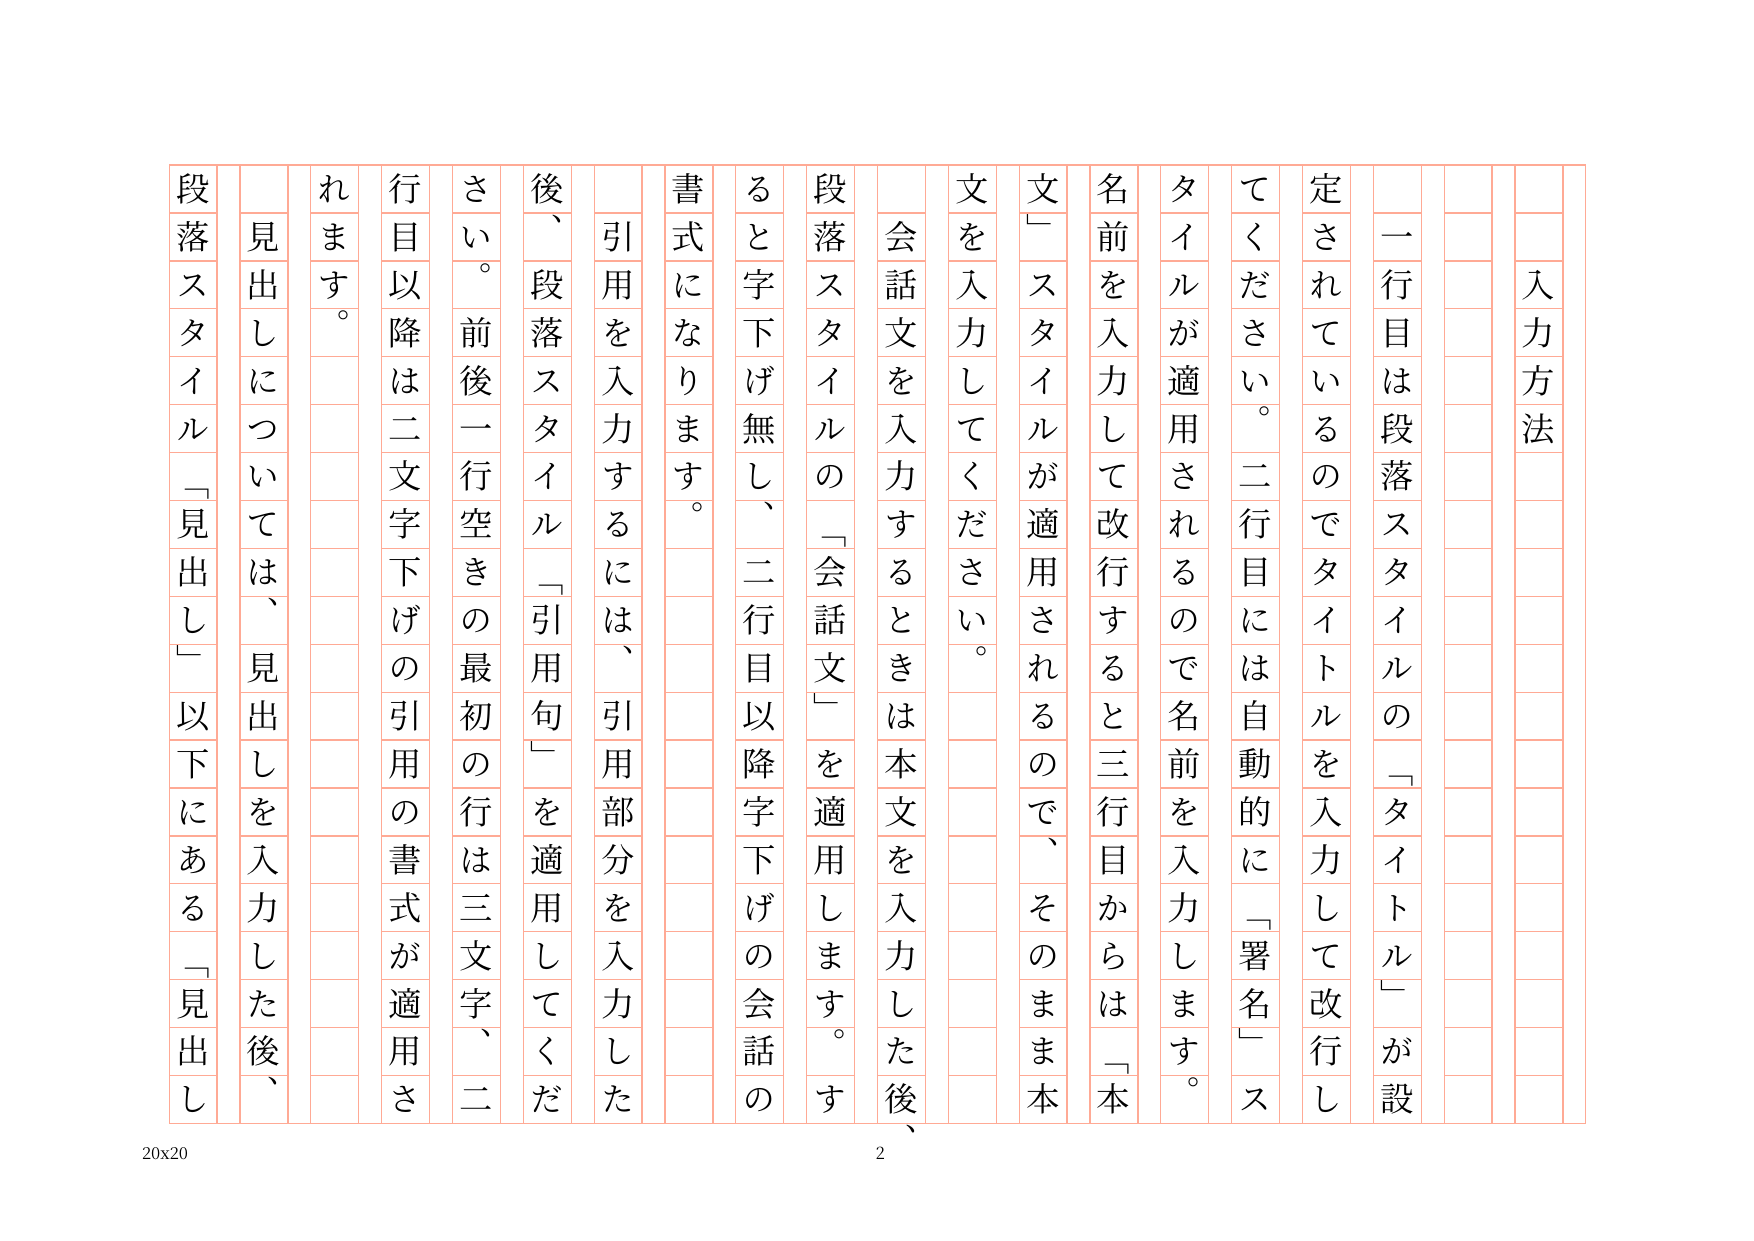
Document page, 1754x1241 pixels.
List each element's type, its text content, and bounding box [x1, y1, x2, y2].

text 引用を入力するには、引用部分を入力した後、段落スタイル「引用句」を適用してください。前後一行空きの最初の行は三文字、二行目以降は二文字下げの引用の書式が適用されます。 [382, 597, 429, 644]
subtitle [1516, 884, 1562, 931]
text 引用を入力するには、引用部分を入力した後、段落スタイル「引用句」を適用してください。前後一行空きの最初の行は三文字、二行目以降は二文字下げの引用の書式が適用されます。 [453, 932, 500, 979]
text 会話文を入力するときは本文を入力した後、段落スタイルの「会話文」を適用します。すると字下げ無し、二行目以降字下げの会話の書式になります。 [807, 980, 854, 1027]
text 会話文を入力するときは本文を入力した後、段落スタイルの「会話文」を適用します。すると字下げ無し、二行目以降字下げの会話の書式になります。 [878, 884, 925, 931]
text 会話文を入力するときは本文を入力した後、段落スタイルの「会話文」を適用します。すると字下げ無し、二行目以降字下げの会話の書式になります。 [807, 741, 854, 787]
text 引用を入力するには、引用部分を入力した後、段落スタイル「引用句」を適用してください。前後一行空きの最初の行は三文字、二行目以降は二文字下げの引用の書式が適用されます。 [524, 645, 571, 692]
text 引用を入力するには、引用部分を入力した後、段落スタイル「引用句」を適用してください。前後一行空きの最初の行は三文字、二行目以降は二文字下げの引用の書式が適用されます。 [453, 741, 500, 787]
text 引用を入力するには、引用部分を入力した後、段落スタイル「引用句」を適用してください。前後一行空きの最初の行は三文字、二行目以降は二文字下げの引用の書式が適用されます。 [382, 405, 429, 452]
text 引用を入力するには、引用部分を入力した後、段落スタイル「引用句」を適用してください。前後一行空きの最初の行は三文字、二行目以降は二文字下げの引用の書式が適用されます。 [311, 837, 358, 883]
text 引用を入力するには、引用部分を入力した後、段落スタイル「引用句」を適用してください。前後一行空きの最初の行は三文字、二行目以降は二文字下げの引用の書式が適用されます。 [382, 214, 429, 260]
text 引用を入力するには、引用部分を入力した後、段落スタイル「引用句」を適用してください。前後一行空きの最初の行は三文字、二行目以降は二文字下げの引用の書式が適用されます。 [311, 741, 358, 787]
text 引用を入力するには、引用部分を入力した後、段落スタイル「引用句」を適用してください。前後一行空きの最初の行は三文字、二行目以降は二文字下げの引用の書式が適用されます。 [524, 405, 571, 452]
text 引用を入力するには、引用部分を入力した後、段落スタイル「引用句」を適用してください。前後一行空きの最初の行は三文字、二行目以降は二文字下げの引用の書式が適用されます。 [311, 549, 358, 596]
text 会話文を入力するときは本文を入力した後、段落スタイルの「会話文」を適用します。すると字下げ無し、二行目以降字下げの会話の書式になります。 [807, 262, 854, 308]
text 引用を入力するには、引用部分を入力した後、段落スタイル「引用句」を適用してください。前後一行空きの最初の行は三文字、二行目以降は二文字下げの引用の書式が適用されます。 [595, 884, 641, 931]
text 引用を入力するには、引用部分を入力した後、段落スタイル「引用句」を適用してください。前後一行空きの最初の行は三文字、二行目以降は二文字下げの引用の書式が適用されます。 [524, 932, 571, 979]
text 会話文を入力するときは本文を入力した後、段落スタイルの「会話文」を適用します。すると字下げ無し、二行目以降字下げの会話の書式になります。 [736, 693, 783, 739]
text 引用を入力するには、引用部分を入力した後、段落スタイル「引用句」を適用してください。前後一行空きの最初の行は三文字、二行目以降は二文字下げの引用の書式が適用されます。 [524, 693, 571, 739]
text 会話文を入力するときは本文を入力した後、段落スタイルの「会話文」を適用します。すると字下げ無し、二行目以降字下げの会話の書式になります。 [736, 741, 783, 787]
text 引用を入力するには、引用部分を入力した後、段落スタイル「引用句」を適用してください。前後一行空きの最初の行は三文字、二行目以降は二文字下げの引用の書式が適用されます。 [524, 309, 571, 356]
subtitle 法 [1516, 405, 1562, 452]
text 一行目は段落スタイルの「タイトル」が設定されているのでタイトルを入力して改行してください。二行目には自動的に「署名」スタイルが適用されるので名前を入力します。名前を入力して改行すると三行目からは「本文」スタイルが適用されるので、そのまま本文を入力してください。 [1209, 166, 1231, 1123]
text 会話文を入力するときは本文を入力した後、段落スタイルの「会話文」を適用します。すると字下げ無し、二行目以降字下げの会話の書式になります。 [666, 549, 712, 596]
text 会話文を入力するときは本文を入力した後、段落スタイルの「会話文」を適用します。すると字下げ無し、二行目以降字下げの会話の書式になります。 [666, 645, 712, 692]
text 引用を入力するには、引用部分を入力した後、段落スタイル「引用句」を適用してください。前後一行空きの最初の行は三文字、二行目以降は二文字下げの引用の書式が適用されます。 [311, 214, 358, 260]
text 引用を入力するには、引用部分を入力した後、段落スタイル「引用句」を適用してください。前後一行空きの最初の行は三文字、二行目以降は二文字下げの引用の書式が適用されます。 [311, 501, 358, 548]
text 会話文を入力するときは本文を入力した後、段落スタイルの「会話文」を適用します。すると字下げ無し、二行目以降字下げの会話の書式になります。 [736, 453, 783, 500]
text 引用を入力するには、引用部分を入力した後、段落スタイル「引用句」を適用してください。前後一行空きの最初の行は三文字、二行目以降は二文字下げの引用の書式が適用されます。 [524, 837, 571, 883]
text 引用を入力するには、引用部分を入力した後、段落スタイル「引用句」を適用してください。前後一行空きの最初の行は三文字、二行目以降は二文字下げの引用の書式が適用されます。 [382, 884, 429, 931]
text 一行目は段落スタイルの「タイトル」が設定されているのでタイトルを入力して改行してください。二行目には自動的に「署名」スタイルが適用されるので名前を入力します。名前を入力して改行すると三行目からは「本文」スタイルが適用されるので、そのまま本文を入力してください。 [1068, 166, 1089, 1123]
text 会話文を入力するときは本文を入力した後、段落スタイルの「会話文」を適用します。すると字下げ無し、二行目以降字下げの会話の書式になります。 [878, 597, 925, 644]
text 会話文を入力するときは本文を入力した後、段落スタイルの「会話文」を適用します。すると字下げ無し、二行目以降字下げの会話の書式になります。 [736, 405, 783, 452]
subtitle [1516, 214, 1562, 260]
subtitle [1516, 789, 1562, 835]
text 引用を入力するには、引用部分を入力した後、段落スタイル「引用句」を適用してください。前後一行空きの最初の行は三文字、二行目以降は二文字下げの引用の書式が適用されます。 [311, 1076, 358, 1123]
text 引用を入力するには、引用部分を入力した後、段落スタイル「引用句」を適用してください。前後一行空きの最初の行は三文字、二行目以降は二文字下げの引用の書式が適用されます。 [524, 1028, 571, 1075]
text 会話文を入力するときは本文を入力した後、段落スタイルの「会話文」を適用します。すると字下げ無し、二行目以降字下げの会話の書式になります。 [736, 357, 783, 404]
text 引用を入力するには、引用部分を入力した後、段落スタイル「引用句」を適用してください。前後一行空きの最初の行は三文字、二行目以降は二文字下げの引用の書式が適用されます。 [524, 597, 571, 644]
text 引用を入力するには、引用部分を入力した後、段落スタイル「引用句」を適用してください。前後一行空きの最初の行は三文字、二行目以降は二文字下げの引用の書式が適用されます。 [382, 693, 429, 739]
text 会話文を入力するときは本文を入力した後、段落スタイルの「会話文」を適用します。すると字下げ無し、二行目以降字下げの会話の書式になります。 [807, 837, 854, 883]
text 引用を入力するには、引用部分を入力した後、段落スタイル「引用句」を適用してください。前後一行空きの最初の行は三文字、二行目以降は二文字下げの引用の書式が適用されます。 [524, 166, 571, 212]
text 引用を入力するには、引用部分を入力した後、段落スタイル「引用句」を適用してください。前後一行空きの最初の行は三文字、二行目以降は二文字下げの引用の書式が適用されます。 [453, 405, 500, 452]
text 引用を入力するには、引用部分を入力した後、段落スタイル「引用句」を適用してください。前後一行空きの最初の行は三文字、二行目以降は二文字下げの引用の書式が適用されます。 [453, 789, 500, 835]
text 会話文を入力するときは本文を入力した後、段落スタイルの「会話文」を適用します。すると字下げ無し、二行目以降字下げの会話の書式になります。 [736, 1028, 783, 1075]
text 会話文を入力するときは本文を入力した後、段落スタイルの「会話文」を適用します。すると字下げ無し、二行目以降字下げの会話の書式になります。 [807, 214, 854, 260]
text 見出しについては、見出しを入力した後、段落スタイル「見出し」以下にある「見出し１」から「見出し５」を見出しレベルに応じて適用してください。Ctrl＋1からCtrl＋3には「見出し１」から「見出し３」が設定されているので、それを使うと早く設定できます。ちなみにCtrl＋０を押すと本文スタイルが適用されます。 [289, 166, 310, 1123]
text 会話文を入力するときは本文を入力した後、段落スタイルの「会話文」を適用します。すると字下げ無し、二行目以降字下げの会話の書式になります。 [807, 549, 854, 596]
text 会話文を入力するときは本文を入力した後、段落スタイルの「会話文」を適用します。すると字下げ無し、二行目以降字下げの会話の書式になります。 [878, 741, 925, 787]
text 引用を入力するには、引用部分を入力した後、段落スタイル「引用句」を適用してください。前後一行空きの最初の行は三文字、二行目以降は二文字下げの引用の書式が適用されます。 [382, 1028, 429, 1075]
text 会話文を入力するときは本文を入力した後、段落スタイルの「会話文」を適用します。すると字下げ無し、二行目以降字下げの会話の書式になります。 [878, 837, 925, 883]
text 引用を入力するには、引用部分を入力した後、段落スタイル「引用句」を適用してください。前後一行空きの最初の行は三文字、二行目以降は二文字下げの引用の書式が適用されます。 [382, 980, 429, 1027]
text 引用を入力するには、引用部分を入力した後、段落スタイル「引用句」を適用してください。前後一行空きの最初の行は三文字、二行目以降は二文字下げの引用の書式が適用されます。 [311, 453, 358, 500]
text 引用を入力するには、引用部分を入力した後、段落スタイル「引用句」を適用してください。前後一行空きの最初の行は三文字、二行目以降は二文字下げの引用の書式が適用されます。 [382, 837, 429, 883]
text 会話文を入力するときは本文を入力した後、段落スタイルの「会話文」を適用します。すると字下げ無し、二行目以降字下げの会話の書式になります。 [855, 166, 877, 1123]
text 会話文を入力するときは本文を入力した後、段落スタイルの「会話文」を適用します。すると字下げ無し、二行目以降字下げの会話の書式になります。 [666, 789, 712, 835]
text 会話文を入力するときは本文を入力した後、段落スタイルの「会話文」を適用します。すると字下げ無し、二行目以降字下げの会話の書式になります。 [878, 1028, 925, 1075]
text 会話文を入力するときは本文を入力した後、段落スタイルの「会話文」を適用します。すると字下げ無し、二行目以降字下げの会話の書式になります。 [807, 932, 854, 979]
text 引用を入力するには、引用部分を入力した後、段落スタイル「引用句」を適用してください。前後一行空きの最初の行は三文字、二行目以降は二文字下げの引用の書式が適用されます。 [595, 309, 641, 356]
text 引用を入力するには、引用部分を入力した後、段落スタイル「引用句」を適用してください。前後一行空きの最初の行は三文字、二行目以降は二文字下げの引用の書式が適用されます。 [524, 1076, 571, 1123]
text 引用を入力するには、引用部分を入力した後、段落スタイル「引用句」を適用してください。前後一行空きの最初の行は三文字、二行目以降は二文字下げの引用の書式が適用されます。 [595, 741, 641, 787]
text 引用を入力するには、引用部分を入力した後、段落スタイル「引用句」を適用してください。前後一行空きの最初の行は三文字、二行目以降は二文字下げの引用の書式が適用されます。 [595, 645, 641, 692]
text 引用を入力するには、引用部分を入力した後、段落スタイル「引用句」を適用してください。前後一行空きの最初の行は三文字、二行目以降は二文字下げの引用の書式が適用されます。 [311, 357, 358, 404]
text 会話文を入力するときは本文を入力した後、段落スタイルの「会話文」を適用します。すると字下げ無し、二行目以降字下げの会話の書式になります。 [736, 789, 783, 835]
text 引用を入力するには、引用部分を入力した後、段落スタイル「引用句」を適用してください。前後一行空きの最初の行は三文字、二行目以降は二文字下げの引用の書式が適用されます。 [453, 262, 500, 308]
text 会話文を入力するときは本文を入力した後、段落スタイルの「会話文」を適用します。すると字下げ無し、二行目以降字下げの会話の書式になります。 [878, 309, 925, 356]
text 引用を入力するには、引用部分を入力した後、段落スタイル「引用句」を適用してください。前後一行空きの最初の行は三文字、二行目以降は二文字下げの引用の書式が適用されます。 [453, 980, 500, 1027]
subtitle [1516, 549, 1562, 596]
text 引用を入力するには、引用部分を入力した後、段落スタイル「引用句」を適用してください。前後一行空きの最初の行は三文字、二行目以降は二文字下げの引用の書式が適用されます。 [311, 309, 358, 356]
text 会話文を入力するときは本文を入力した後、段落スタイルの「会話文」を適用します。すると字下げ無し、二行目以降字下げの会話の書式になります。 [736, 501, 783, 548]
text 引用を入力するには、引用部分を入力した後、段落スタイル「引用句」を適用してください。前後一行空きの最初の行は三文字、二行目以降は二文字下げの引用の書式が適用されます。 [595, 405, 641, 452]
text 会話文を入力するときは本文を入力した後、段落スタイルの「会話文」を適用します。すると字下げ無し、二行目以降字下げの会話の書式になります。 [736, 214, 783, 260]
subtitle [1516, 1028, 1562, 1075]
text 引用を入力するには、引用部分を入力した後、段落スタイル「引用句」を適用してください。前後一行空きの最初の行は三文字、二行目以降は二文字下げの引用の書式が適用されます。 [524, 262, 571, 308]
text 引用を入力するには、引用部分を入力した後、段落スタイル「引用句」を適用してください。前後一行空きの最初の行は三文字、二行目以降は二文字下げの引用の書式が適用されます。 [595, 980, 641, 1027]
text 引用を入力するには、引用部分を入力した後、段落スタイル「引用句」を適用してください。前後一行空きの最初の行は三文字、二行目以降は二文字下げの引用の書式が適用されます。 [643, 166, 664, 1123]
text 引用を入力するには、引用部分を入力した後、段落スタイル「引用句」を適用してください。前後一行空きの最初の行は三文字、二行目以降は二文字下げの引用の書式が適用されます。 [501, 166, 523, 1123]
text 会話文を入力するときは本文を入力した後、段落スタイルの「会話文」を適用します。すると字下げ無し、二行目以降字下げの会話の書式になります。 [878, 501, 925, 548]
subtitle [1516, 980, 1562, 1027]
text 引用を入力するには、引用部分を入力した後、段落スタイル「引用句」を適用してください。前後一行空きの最初の行は三文字、二行目以降は二文字下げの引用の書式が適用されます。 [524, 789, 571, 835]
text 引用を入力するには、引用部分を入力した後、段落スタイル「引用句」を適用してください。前後一行空きの最初の行は三文字、二行目以降は二文字下げの引用の書式が適用されます。 [595, 597, 641, 644]
text 会話文を入力するときは本文を入力した後、段落スタイルの「会話文」を適用します。すると字下げ無し、二行目以降字下げの会話の書式になります。 [807, 1076, 854, 1123]
text 引用を入力するには、引用部分を入力した後、段落スタイル「引用句」を適用してください。前後一行空きの最初の行は三文字、二行目以降は二文字下げの引用の書式が適用されます。 [382, 453, 429, 500]
text 引用を入力するには、引用部分を入力した後、段落スタイル「引用句」を適用してください。前後一行空きの最初の行は三文字、二行目以降は二文字下げの引用の書式が適用されます。 [595, 693, 641, 739]
text 引用を入力するには、引用部分を入力した後、段落スタイル「引用句」を適用してください。前後一行空きの最初の行は三文字、二行目以降は二文字下げの引用の書式が適用されます。 [595, 789, 641, 835]
text 引用を入力するには、引用部分を入力した後、段落スタイル「引用句」を適用してください。前後一行空きの最初の行は三文字、二行目以降は二文字下げの引用の書式が適用されます。 [524, 980, 571, 1027]
text 会話文を入力するときは本文を入力した後、段落スタイルの「会話文」を適用します。すると字下げ無し、二行目以降字下げの会話の書式になります。 [714, 166, 735, 1123]
text 会話文を入力するときは本文を入力した後、段落スタイルの「会話文」を適用します。すると字下げ無し、二行目以降字下げの会話の書式になります。 [878, 1076, 925, 1123]
subtitle [1516, 597, 1562, 644]
text 引用を入力するには、引用部分を入力した後、段落スタイル「引用句」を適用してください。前後一行空きの最初の行は三文字、二行目以降は二文字下げの引用の書式が適用されます。 [311, 884, 358, 931]
text 引用を入力するには、引用部分を入力した後、段落スタイル「引用句」を適用してください。前後一行空きの最初の行は三文字、二行目以降は二文字下げの引用の書式が適用されます。 [453, 214, 500, 260]
text 引用を入力するには、引用部分を入力した後、段落スタイル「引用句」を適用してください。前後一行空きの最初の行は三文字、二行目以降は二文字下げの引用の書式が適用されます。 [595, 932, 641, 979]
text 引用を入力するには、引用部分を入力した後、段落スタイル「引用句」を適用してください。前後一行空きの最初の行は三文字、二行目以降は二文字下げの引用の書式が適用されます。 [453, 645, 500, 692]
text 引用を入力するには、引用部分を入力した後、段落スタイル「引用句」を適用してください。前後一行空きの最初の行は三文字、二行目以降は二文字下げの引用の書式が適用されます。 [382, 645, 429, 692]
text 会話文を入力するときは本文を入力した後、段落スタイルの「会話文」を適用します。すると字下げ無し、二行目以降字下げの会話の書式になります。 [666, 262, 712, 308]
subtitle [1516, 166, 1562, 212]
text 会話文を入力するときは本文を入力した後、段落スタイルの「会話文」を適用します。すると字下げ無し、二行目以降字下げの会話の書式になります。 [878, 357, 925, 404]
text 会話文を入力するときは本文を入力した後、段落スタイルの「会話文」を適用します。すると字下げ無し、二行目以降字下げの会話の書式になります。 [666, 309, 712, 356]
text 会話文を入力するときは本文を入力した後、段落スタイルの「会話文」を適用します。すると字下げ無し、二行目以降字下げの会話の書式になります。 [666, 1076, 712, 1123]
text 会話文を入力するときは本文を入力した後、段落スタイルの「会話文」を適用します。すると字下げ無し、二行目以降字下げの会話の書式になります。 [736, 837, 783, 883]
text 引用を入力するには、引用部分を入力した後、段落スタイル「引用句」を適用してください。前後一行空きの最初の行は三文字、二行目以降は二文字下げの引用の書式が適用されます。 [311, 1028, 358, 1075]
text 引用を入力するには、引用部分を入力した後、段落スタイル「引用句」を適用してください。前後一行空きの最初の行は三文字、二行目以降は二文字下げの引用の書式が適用されます。 [311, 932, 358, 979]
text 引用を入力するには、引用部分を入力した後、段落スタイル「引用句」を適用してください。前後一行空きの最初の行は三文字、二行目以降は二文字下げの引用の書式が適用されます。 [595, 214, 641, 260]
text 引用を入力するには、引用部分を入力した後、段落スタイル「引用句」を適用してください。前後一行空きの最初の行は三文字、二行目以降は二文字下げの引用の書式が適用されます。 [311, 405, 358, 452]
text 会話文を入力するときは本文を入力した後、段落スタイルの「会話文」を適用します。すると字下げ無し、二行目以降字下げの会話の書式になります。 [878, 789, 925, 835]
subtitle [1516, 1076, 1562, 1123]
text 引用を入力するには、引用部分を入力した後、段落スタイル「引用句」を適用してください。前後一行空きの最初の行は三文字、二行目以降は二文字下げの引用の書式が適用されます。 [524, 357, 571, 404]
text 会話文を入力するときは本文を入力した後、段落スタイルの「会話文」を適用します。すると字下げ無し、二行目以降字下げの会話の書式になります。 [736, 1076, 783, 1123]
text 引用を入力するには、引用部分を入力した後、段落スタイル「引用句」を適用してください。前後一行空きの最初の行は三文字、二行目以降は二文字下げの引用の書式が適用されます。 [453, 309, 500, 356]
subtitle [1516, 693, 1562, 739]
text 引用を入力するには、引用部分を入力した後、段落スタイル「引用句」を適用してください。前後一行空きの最初の行は三文字、二行目以降は二文字下げの引用の書式が適用されます。 [524, 214, 571, 260]
text 引用を入力するには、引用部分を入力した後、段落スタイル「引用句」を適用してください。前後一行空きの最初の行は三文字、二行目以降は二文字下げの引用の書式が適用されます。 [359, 166, 381, 1123]
text 会話文を入力するときは本文を入力した後、段落スタイルの「会話文」を適用します。すると字下げ無し、二行目以降字下げの会話の書式になります。 [736, 645, 783, 692]
text 会話文を入力するときは本文を入力した後、段落スタイルの「会話文」を適用します。すると字下げ無し、二行目以降字下げの会話の書式になります。 [878, 980, 925, 1027]
text 会話文を入力するときは本文を入力した後、段落スタイルの「会話文」を適用します。すると字下げ無し、二行目以降字下げの会話の書式になります。 [784, 166, 806, 1123]
text 会話文を入力するときは本文を入力した後、段落スタイルの「会話文」を適用します。すると字下げ無し、二行目以降字下げの会話の書式になります。 [666, 693, 712, 739]
text 引用を入力するには、引用部分を入力した後、段落スタイル「引用句」を適用してください。前後一行空きの最初の行は三文字、二行目以降は二文字下げの引用の書式が適用されます。 [453, 549, 500, 596]
text 会話文を入力するときは本文を入力した後、段落スタイルの「会話文」を適用します。すると字下げ無し、二行目以降字下げの会話の書式になります。 [878, 214, 925, 260]
subtitle [1516, 645, 1562, 692]
text 会話文を入力するときは本文を入力した後、段落スタイルの「会話文」を適用します。すると字下げ無し、二行目以降字下げの会話の書式になります。 [807, 1028, 854, 1075]
text 会話文を入力するときは本文を入力した後、段落スタイルの「会話文」を適用します。すると字下げ無し、二行目以降字下げの会話の書式になります。 [807, 309, 854, 356]
text 引用を入力するには、引用部分を入力した後、段落スタイル「引用句」を適用してください。前後一行空きの最初の行は三文字、二行目以降は二文字下げの引用の書式が適用されます。 [572, 166, 594, 1123]
text 会話文を入力するときは本文を入力した後、段落スタイルの「会話文」を適用します。すると字下げ無し、二行目以降字下げの会話の書式になります。 [807, 884, 854, 931]
text 引用を入力するには、引用部分を入力した後、段落スタイル「引用句」を適用してください。前後一行空きの最初の行は三文字、二行目以降は二文字下げの引用の書式が適用されます。 [453, 166, 500, 212]
text 引用を入力するには、引用部分を入力した後、段落スタイル「引用句」を適用してください。前後一行空きの最初の行は三文字、二行目以降は二文字下げの引用の書式が適用されます。 [311, 597, 358, 644]
text 引用を入力するには、引用部分を入力した後、段落スタイル「引用句」を適用してください。前後一行空きの最初の行は三文字、二行目以降は二文字下げの引用の書式が適用されます。 [524, 501, 571, 548]
text 見出しについては、見出しを入力した後、段落スタイル「見出し」以下にある「見出し１」から「見出し５」を見出しレベルに応じて適用してください。Ctrl＋1からCtrl＋3には「見出し１」から「見出し３」が設定されているので、それを使うと早く設定できます。ちなみにCtrl＋０を押すと本文スタイルが適用されます。 [218, 166, 239, 1123]
text 引用を入力するには、引用部分を入力した後、段落スタイル「引用句」を適用してください。前後一行空きの最初の行は三文字、二行目以降は二文字下げの引用の書式が適用されます。 [382, 932, 429, 979]
text 一行目は段落スタイルの「タイトル」が設定されているのでタイトルを入力して改行してください。二行目には自動的に「署名」スタイルが適用されるので名前を入力します。名前を入力して改行すると三行目からは「本文」スタイルが適用されるので、そのまま本文を入力してください。 [1351, 166, 1373, 1123]
text 会話文を入力するときは本文を入力した後、段落スタイルの「会話文」を適用します。すると字下げ無し、二行目以降字下げの会話の書式になります。 [666, 837, 712, 883]
text 会話文を入力するときは本文を入力した後、段落スタイルの「会話文」を適用します。すると字下げ無し、二行目以降字下げの会話の書式になります。 [736, 166, 783, 212]
text 会話文を入力するときは本文を入力した後、段落スタイルの「会話文」を適用します。すると字下げ無し、二行目以降字下げの会話の書式になります。 [807, 453, 854, 500]
text 引用を入力するには、引用部分を入力した後、段落スタイル「引用句」を適用してください。前後一行空きの最初の行は三文字、二行目以降は二文字下げの引用の書式が適用されます。 [524, 741, 571, 787]
text 引用を入力するには、引用部分を入力した後、段落スタイル「引用句」を適用してください。前後一行空きの最初の行は三文字、二行目以降は二文字下げの引用の書式が適用されます。 [524, 453, 571, 500]
text 会話文を入力するときは本文を入力した後、段落スタイルの「会話文」を適用します。すると字下げ無し、二行目以降字下げの会話の書式になります。 [878, 262, 925, 308]
text 会話文を入力するときは本文を入力した後、段落スタイルの「会話文」を適用します。すると字下げ無し、二行目以降字下げの会話の書式になります。 [878, 932, 925, 979]
text 引用を入力するには、引用部分を入力した後、段落スタイル「引用句」を適用してください。前後一行空きの最初の行は三文字、二行目以降は二文字下げの引用の書式が適用されます。 [453, 1028, 500, 1075]
text 会話文を入力するときは本文を入力した後、段落スタイルの「会話文」を適用します。すると字下げ無し、二行目以降字下げの会話の書式になります。 [736, 884, 783, 931]
text 会話文を入力するときは本文を入力した後、段落スタイルの「会話文」を適用します。すると字下げ無し、二行目以降字下げの会話の書式になります。 [807, 789, 854, 835]
text 会話文を入力するときは本文を入力した後、段落スタイルの「会話文」を適用します。すると字下げ無し、二行目以降字下げの会話の書式になります。 [807, 405, 854, 452]
text 会話文を入力するときは本文を入力した後、段落スタイルの「会話文」を適用します。すると字下げ無し、二行目以降字下げの会話の書式になります。 [666, 501, 712, 548]
text 会話文を入力するときは本文を入力した後、段落スタイルの「会話文」を適用します。すると字下げ無し、二行目以降字下げの会話の書式になります。 [807, 501, 854, 548]
text 引用を入力するには、引用部分を入力した後、段落スタイル「引用句」を適用してください。前後一行空きの最初の行は三文字、二行目以降は二文字下げの引用の書式が適用されます。 [595, 453, 641, 500]
text 引用を入力するには、引用部分を入力した後、段落スタイル「引用句」を適用してください。前後一行空きの最初の行は三文字、二行目以降は二文字下げの引用の書式が適用されます。 [311, 693, 358, 739]
text 会話文を入力するときは本文を入力した後、段落スタイルの「会話文」を適用します。すると字下げ無し、二行目以降字下げの会話の書式になります。 [666, 357, 712, 404]
text 引用を入力するには、引用部分を入力した後、段落スタイル「引用句」を適用してください。前後一行空きの最初の行は三文字、二行目以降は二文字下げの引用の書式が適用されます。 [311, 166, 358, 212]
text 引用を入力するには、引用部分を入力した後、段落スタイル「引用句」を適用してください。前後一行空きの最初の行は三文字、二行目以降は二文字下げの引用の書式が適用されます。 [595, 549, 641, 596]
text 会話文を入力するときは本文を入力した後、段落スタイルの「会話文」を適用します。すると字下げ無し、二行目以降字下げの会話の書式になります。 [878, 405, 925, 452]
subtitle [1516, 453, 1562, 500]
subtitle [1516, 741, 1562, 787]
text 一行目は段落スタイルの「タイトル」が設定されているのでタイトルを入力して改行してください。二行目には自動的に「署名」スタイルが適用されるので名前を入力します。名前を入力して改行すると三行目からは「本文」スタイルが適用されるので、そのまま本文を入力してください。 [1422, 166, 1444, 1123]
text 会話文を入力するときは本文を入力した後、段落スタイルの「会話文」を適用します。すると字下げ無し、二行目以降字下げの会話の書式になります。 [666, 453, 712, 500]
subtitle [1516, 501, 1562, 548]
text 引用を入力するには、引用部分を入力した後、段落スタイル「引用句」を適用してください。前後一行空きの最初の行は三文字、二行目以降は二文字下げの引用の書式が適用されます。 [453, 597, 500, 644]
text 引用を入力するには、引用部分を入力した後、段落スタイル「引用句」を適用してください。前後一行空きの最初の行は三文字、二行目以降は二文字下げの引用の書式が適用されます。 [453, 357, 500, 404]
text 会話文を入力するときは本文を入力した後、段落スタイルの「会話文」を適用します。すると字下げ無し、二行目以降字下げの会話の書式になります。 [666, 884, 712, 931]
text 会話文を入力するときは本文を入力した後、段落スタイルの「会話文」を適用します。すると字下げ無し、二行目以降字下げの会話の書式になります。 [736, 932, 783, 979]
text 引用を入力するには、引用部分を入力した後、段落スタイル「引用句」を適用してください。前後一行空きの最初の行は三文字、二行目以降は二文字下げの引用の書式が適用されます。 [453, 1076, 500, 1123]
text 引用を入力するには、引用部分を入力した後、段落スタイル「引用句」を適用してください。前後一行空きの最初の行は三文字、二行目以降は二文字下げの引用の書式が適用されます。 [311, 980, 358, 1027]
subtitle [1564, 166, 1585, 1123]
text 会話文を入力するときは本文を入力した後、段落スタイルの「会話文」を適用します。すると字下げ無し、二行目以降字下げの会話の書式になります。 [807, 357, 854, 404]
text 引用を入力するには、引用部分を入力した後、段落スタイル「引用句」を適用してください。前後一行空きの最初の行は三文字、二行目以降は二文字下げの引用の書式が適用されます。 [595, 837, 641, 883]
text 会話文を入力するときは本文を入力した後、段落スタイルの「会話文」を適用します。すると字下げ無し、二行目以降字下げの会話の書式になります。 [807, 166, 854, 212]
subtitle 方 [1516, 357, 1562, 404]
text 会話文を入力するときは本文を入力した後、段落スタイルの「会話文」を適用します。すると字下げ無し、二行目以降字下げの会話の書式になります。 [666, 597, 712, 644]
text 一行目は段落スタイルの「タイトル」が設定されているのでタイトルを入力して改行してください。二行目には自動的に「署名」スタイルが適用されるので名前を入力します。名前を入力して改行すると三行目からは「本文」スタイルが適用されるので、そのまま本文を入力してください。 [1280, 166, 1302, 1123]
text 引用を入力するには、引用部分を入力した後、段落スタイル「引用句」を適用してください。前後一行空きの最初の行は三文字、二行目以降は二文字下げの引用の書式が適用されます。 [382, 789, 429, 835]
text 会話文を入力するときは本文を入力した後、段落スタイルの「会話文」を適用します。すると字下げ無し、二行目以降字下げの会話の書式になります。 [736, 262, 783, 308]
text 一行目は段落スタイルの「タイトル」が設定されているのでタイトルを入力して改行してください。二行目には自動的に「署名」スタイルが適用されるので名前を入力します。名前を入力して改行すると三行目からは「本文」スタイルが適用されるので、そのまま本文を入力してください。 [1139, 166, 1160, 1123]
text 引用を入力するには、引用部分を入力した後、段落スタイル「引用句」を適用してください。前後一行空きの最初の行は三文字、二行目以降は二文字下げの引用の書式が適用されます。 [595, 166, 641, 212]
text 会話文を入力するときは本文を入力した後、段落スタイルの「会話文」を適用します。すると字下げ無し、二行目以降字下げの会話の書式になります。 [878, 549, 925, 596]
text 引用を入力するには、引用部分を入力した後、段落スタイル「引用句」を適用してください。前後一行空きの最初の行は三文字、二行目以降は二文字下げの引用の書式が適用されます。 [430, 166, 452, 1123]
text 引用を入力するには、引用部分を入力した後、段落スタイル「引用句」を適用してください。前後一行空きの最初の行は三文字、二行目以降は二文字下げの引用の書式が適用されます。 [453, 837, 500, 883]
text 引用を入力するには、引用部分を入力した後、段落スタイル「引用句」を適用してください。前後一行空きの最初の行は三文字、二行目以降は二文字下げの引用の書式が適用されます。 [382, 166, 429, 212]
text 会話文を入力するときは本文を入力した後、段落スタイルの「会話文」を適用します。すると字下げ無し、二行目以降字下げの会話の書式になります。 [807, 693, 854, 739]
text 引用を入力するには、引用部分を入力した後、段落スタイル「引用句」を適用してください。前後一行空きの最初の行は三文字、二行目以降は二文字下げの引用の書式が適用されます。 [382, 309, 429, 356]
text 引用を入力するには、引用部分を入力した後、段落スタイル「引用句」を適用してください。前後一行空きの最初の行は三文字、二行目以降は二文字下げの引用の書式が適用されます。 [453, 453, 500, 500]
text 会話文を入力するときは本文を入力した後、段落スタイルの「会話文」を適用します。すると字下げ無し、二行目以降字下げの会話の書式になります。 [666, 166, 712, 212]
subtitle [1516, 837, 1562, 883]
text 会話文を入力するときは本文を入力した後、段落スタイルの「会話文」を適用します。すると字下げ無し、二行目以降字下げの会話の書式になります。 [807, 645, 854, 692]
subtitle 入 [1516, 262, 1562, 308]
text 会話文を入力するときは本文を入力した後、段落スタイルの「会話文」を適用します。すると字下げ無し、二行目以降字下げの会話の書式になります。 [666, 741, 712, 787]
text 会話文を入力するときは本文を入力した後、段落スタイルの「会話文」を適用します。すると字下げ無し、二行目以降字下げの会話の書式になります。 [878, 645, 925, 692]
text 会話文を入力するときは本文を入力した後、段落スタイルの「会話文」を適用します。すると字下げ無し、二行目以降字下げの会話の書式になります。 [878, 166, 925, 212]
text 会話文を入力するときは本文を入力した後、段落スタイルの「会話文」を適用します。すると字下げ無し、二行目以降字下げの会話の書式になります。 [666, 932, 712, 979]
text 引用を入力するには、引用部分を入力した後、段落スタイル「引用句」を適用してください。前後一行空きの最初の行は三文字、二行目以降は二文字下げの引用の書式が適用されます。 [453, 501, 500, 548]
text 会話文を入力するときは本文を入力した後、段落スタイルの「会話文」を適用します。すると字下げ無し、二行目以降字下げの会話の書式になります。 [666, 405, 712, 452]
text 引用を入力するには、引用部分を入力した後、段落スタイル「引用句」を適用してください。前後一行空きの最初の行は三文字、二行目以降は二文字下げの引用の書式が適用されます。 [595, 501, 641, 548]
text 引用を入力するには、引用部分を入力した後、段落スタイル「引用句」を適用してください。前後一行空きの最初の行は三文字、二行目以降は二文字下げの引用の書式が適用されます。 [524, 549, 571, 596]
text 会話文を入力するときは本文を入力した後、段落スタイルの「会話文」を適用します。すると字下げ無し、二行目以降字下げの会話の書式になります。 [878, 693, 925, 739]
text 引用を入力するには、引用部分を入力した後、段落スタイル「引用句」を適用してください。前後一行空きの最初の行は三文字、二行目以降は二文字下げの引用の書式が適用されます。 [595, 357, 641, 404]
text 引用を入力するには、引用部分を入力した後、段落スタイル「引用句」を適用してください。前後一行空きの最初の行は三文字、二行目以降は二文字下げの引用の書式が適用されます。 [595, 1076, 641, 1123]
text 引用を入力するには、引用部分を入力した後、段落スタイル「引用句」を適用してください。前後一行空きの最初の行は三文字、二行目以降は二文字下げの引用の書式が適用されます。 [595, 1028, 641, 1075]
subtitle [1516, 932, 1562, 979]
text 引用を入力するには、引用部分を入力した後、段落スタイル「引用句」を適用してください。前後一行空きの最初の行は三文字、二行目以降は二文字下げの引用の書式が適用されます。 [311, 789, 358, 835]
text 引用を入力するには、引用部分を入力した後、段落スタイル「引用句」を適用してください。前後一行空きの最初の行は三文字、二行目以降は二文字下げの引用の書式が適用されます。 [524, 884, 571, 931]
text 引用を入力するには、引用部分を入力した後、段落スタイル「引用句」を適用してください。前後一行空きの最初の行は三文字、二行目以降は二文字下げの引用の書式が適用されます。 [382, 1076, 429, 1123]
text 会話文を入力するときは本文を入力した後、段落スタイルの「会話文」を適用します。すると字下げ無し、二行目以降字下げの会話の書式になります。 [878, 453, 925, 500]
text 引用を入力するには、引用部分を入力した後、段落スタイル「引用句」を適用してください。前後一行空きの最初の行は三文字、二行目以降は二文字下げの引用の書式が適用されます。 [382, 262, 429, 308]
text 一行目は段落スタイルの「タイトル」が設定されているのでタイトルを入力して改行してください。二行目には自動的に「署名」スタイルが適用されるので名前を入力します。名前を入力して改行すると三行目からは「本文」スタイルが適用されるので、そのまま本文を入力してください。 [997, 166, 1019, 1123]
text 会話文を入力するときは本文を入力した後、段落スタイルの「会話文」を適用します。すると字下げ無し、二行目以降字下げの会話の書式になります。 [666, 214, 712, 260]
text 会話文を入力するときは本文を入力した後、段落スタイルの「会話文」を適用します。すると字下げ無し、二行目以降字下げの会話の書式になります。 [666, 1028, 712, 1075]
text 引用を入力するには、引用部分を入力した後、段落スタイル「引用句」を適用してください。前後一行空きの最初の行は三文字、二行目以降は二文字下げの引用の書式が適用されます。 [453, 693, 500, 739]
text 会話文を入力するときは本文を入力した後、段落スタイルの「会話文」を適用します。すると字下げ無し、二行目以降字下げの会話の書式になります。 [807, 597, 854, 644]
text 会話文を入力するときは本文を入力した後、段落スタイルの「会話文」を適用します。すると字下げ無し、二行目以降字下げの会話の書式になります。 [736, 549, 783, 596]
text 会話文を入力するときは本文を入力した後、段落スタイルの「会話文」を適用します。すると字下げ無し、二行目以降字下げの会話の書式になります。 [736, 597, 783, 644]
text 会話文を入力するときは本文を入力した後、段落スタイルの「会話文」を適用します。すると字下げ無し、二行目以降字下げの会話の書式になります。 [666, 980, 712, 1027]
text 引用を入力するには、引用部分を入力した後、段落スタイル「引用句」を適用してください。前後一行空きの最初の行は三文字、二行目以降は二文字下げの引用の書式が適用されます。 [382, 741, 429, 787]
text 引用を入力するには、引用部分を入力した後、段落スタイル「引用句」を適用してください。前後一行空きの最初の行は三文字、二行目以降は二文字下げの引用の書式が適用されます。 [382, 549, 429, 596]
text 引用を入力するには、引用部分を入力した後、段落スタイル「引用句」を適用してください。前後一行空きの最初の行は三文字、二行目以降は二文字下げの引用の書式が適用されます。 [595, 262, 641, 308]
text 引用を入力するには、引用部分を入力した後、段落スタイル「引用句」を適用してください。前後一行空きの最初の行は三文字、二行目以降は二文字下げの引用の書式が適用されます。 [382, 357, 429, 404]
text 引用を入力するには、引用部分を入力した後、段落スタイル「引用句」を適用してください。前後一行空きの最初の行は三文字、二行目以降は二文字下げの引用の書式が適用されます。 [311, 262, 358, 308]
text 引用を入力するには、引用部分を入力した後、段落スタイル「引用句」を適用してください。前後一行空きの最初の行は三文字、二行目以降は二文字下げの引用の書式が適用されます。 [453, 884, 500, 931]
text 引用を入力するには、引用部分を入力した後、段落スタイル「引用句」を適用してください。前後一行空きの最初の行は三文字、二行目以降は二文字下げの引用の書式が適用されます。 [382, 501, 429, 548]
text 会話文を入力するときは本文を入力した後、段落スタイルの「会話文」を適用します。すると字下げ無し、二行目以降字下げの会話の書式になります。 [736, 309, 783, 356]
text 会話文を入力するときは本文を入力した後、段落スタイルの「会話文」を適用します。すると字下げ無し、二行目以降字下げの会話の書式になります。 [926, 166, 948, 1123]
text 会話文を入力するときは本文を入力した後、段落スタイルの「会話文」を適用します。すると字下げ無し、二行目以降字下げの会話の書式になります。 [736, 980, 783, 1027]
text 引用を入力するには、引用部分を入力した後、段落スタイル「引用句」を適用してください。前後一行空きの最初の行は三文字、二行目以降は二文字下げの引用の書式が適用されます。 [311, 645, 358, 692]
subtitle 力 [1516, 309, 1562, 356]
